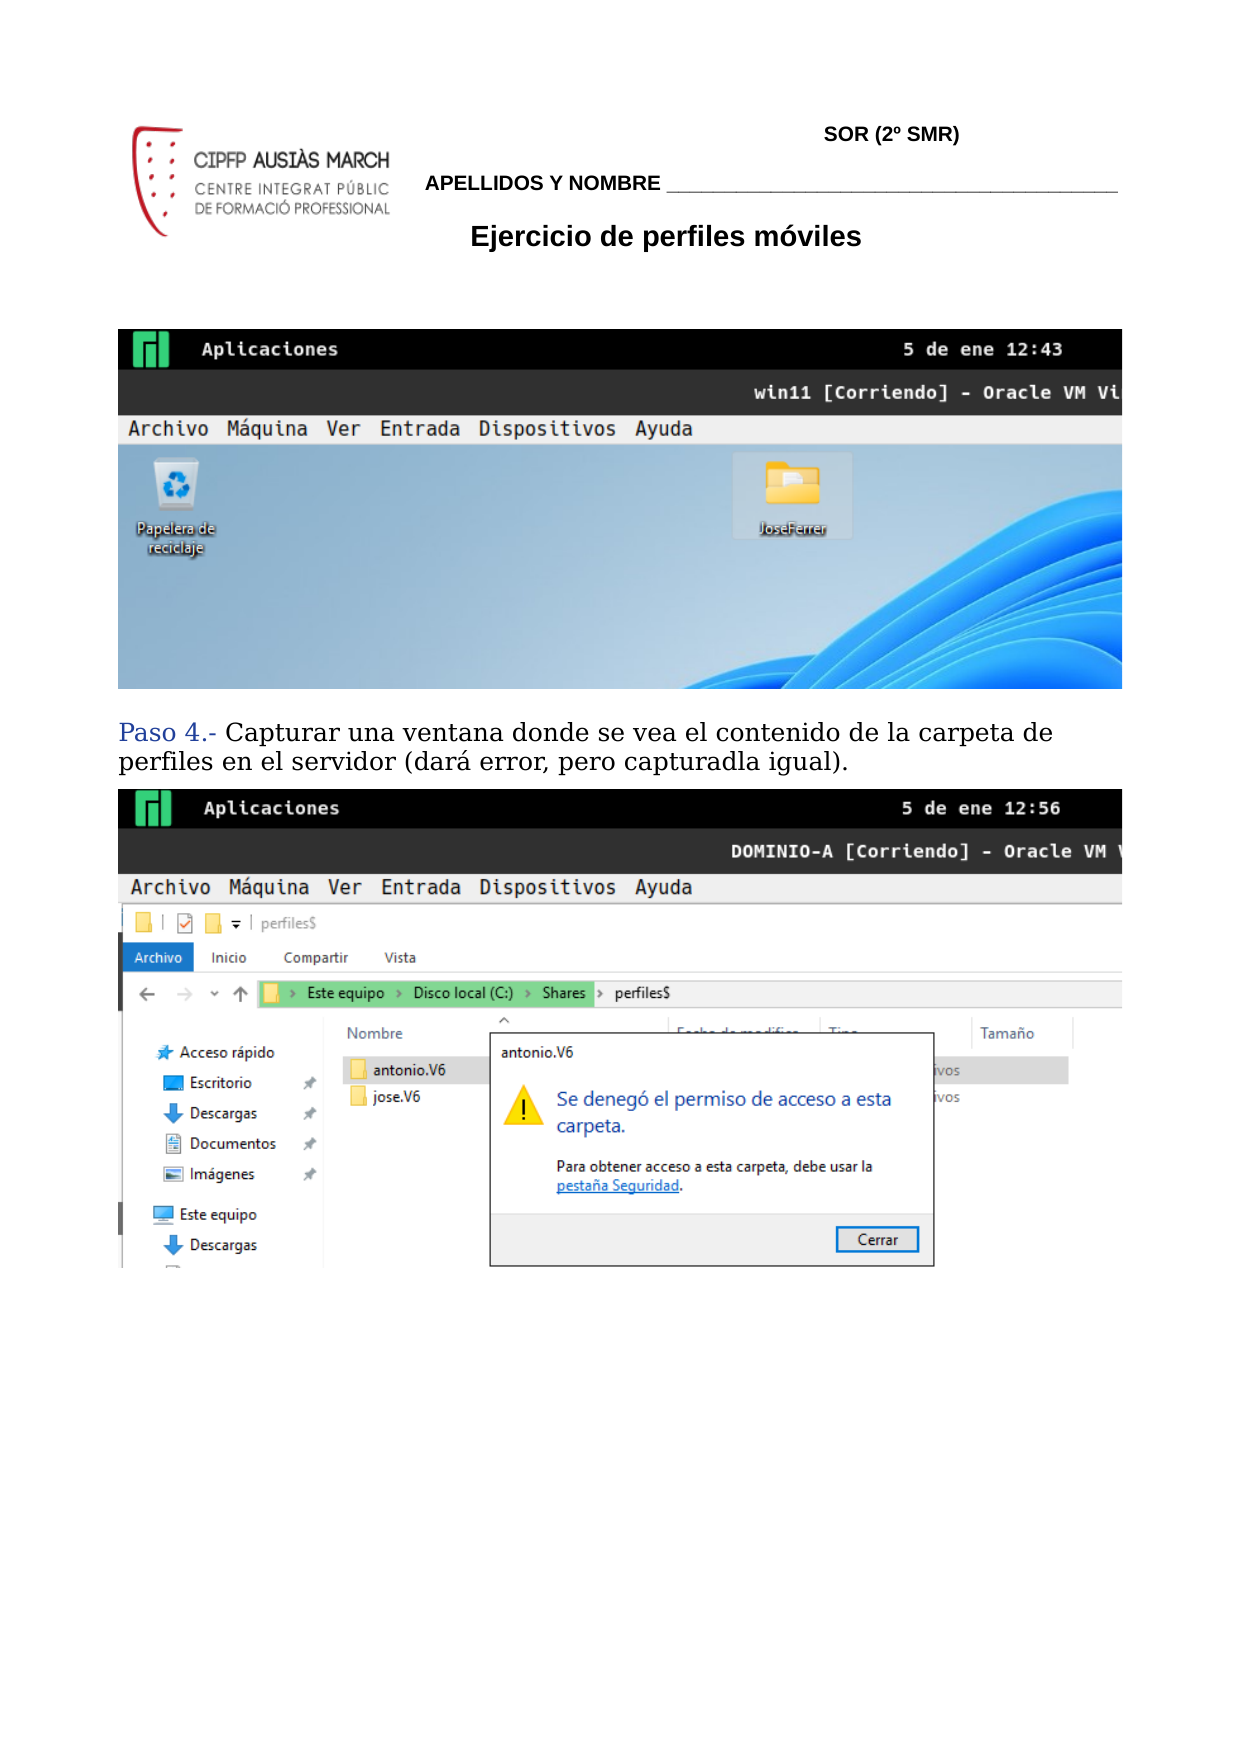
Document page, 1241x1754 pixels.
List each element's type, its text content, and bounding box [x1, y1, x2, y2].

picture [118, 789, 1123, 1268]
picture [119, 117, 402, 249]
picture [118, 329, 1123, 689]
text Paso 4.- Capturar una ventana donde se vea el contenido de la carpeta de perfiles en el servidor (dará error, pero capturadla igual). [118, 718, 1122, 777]
